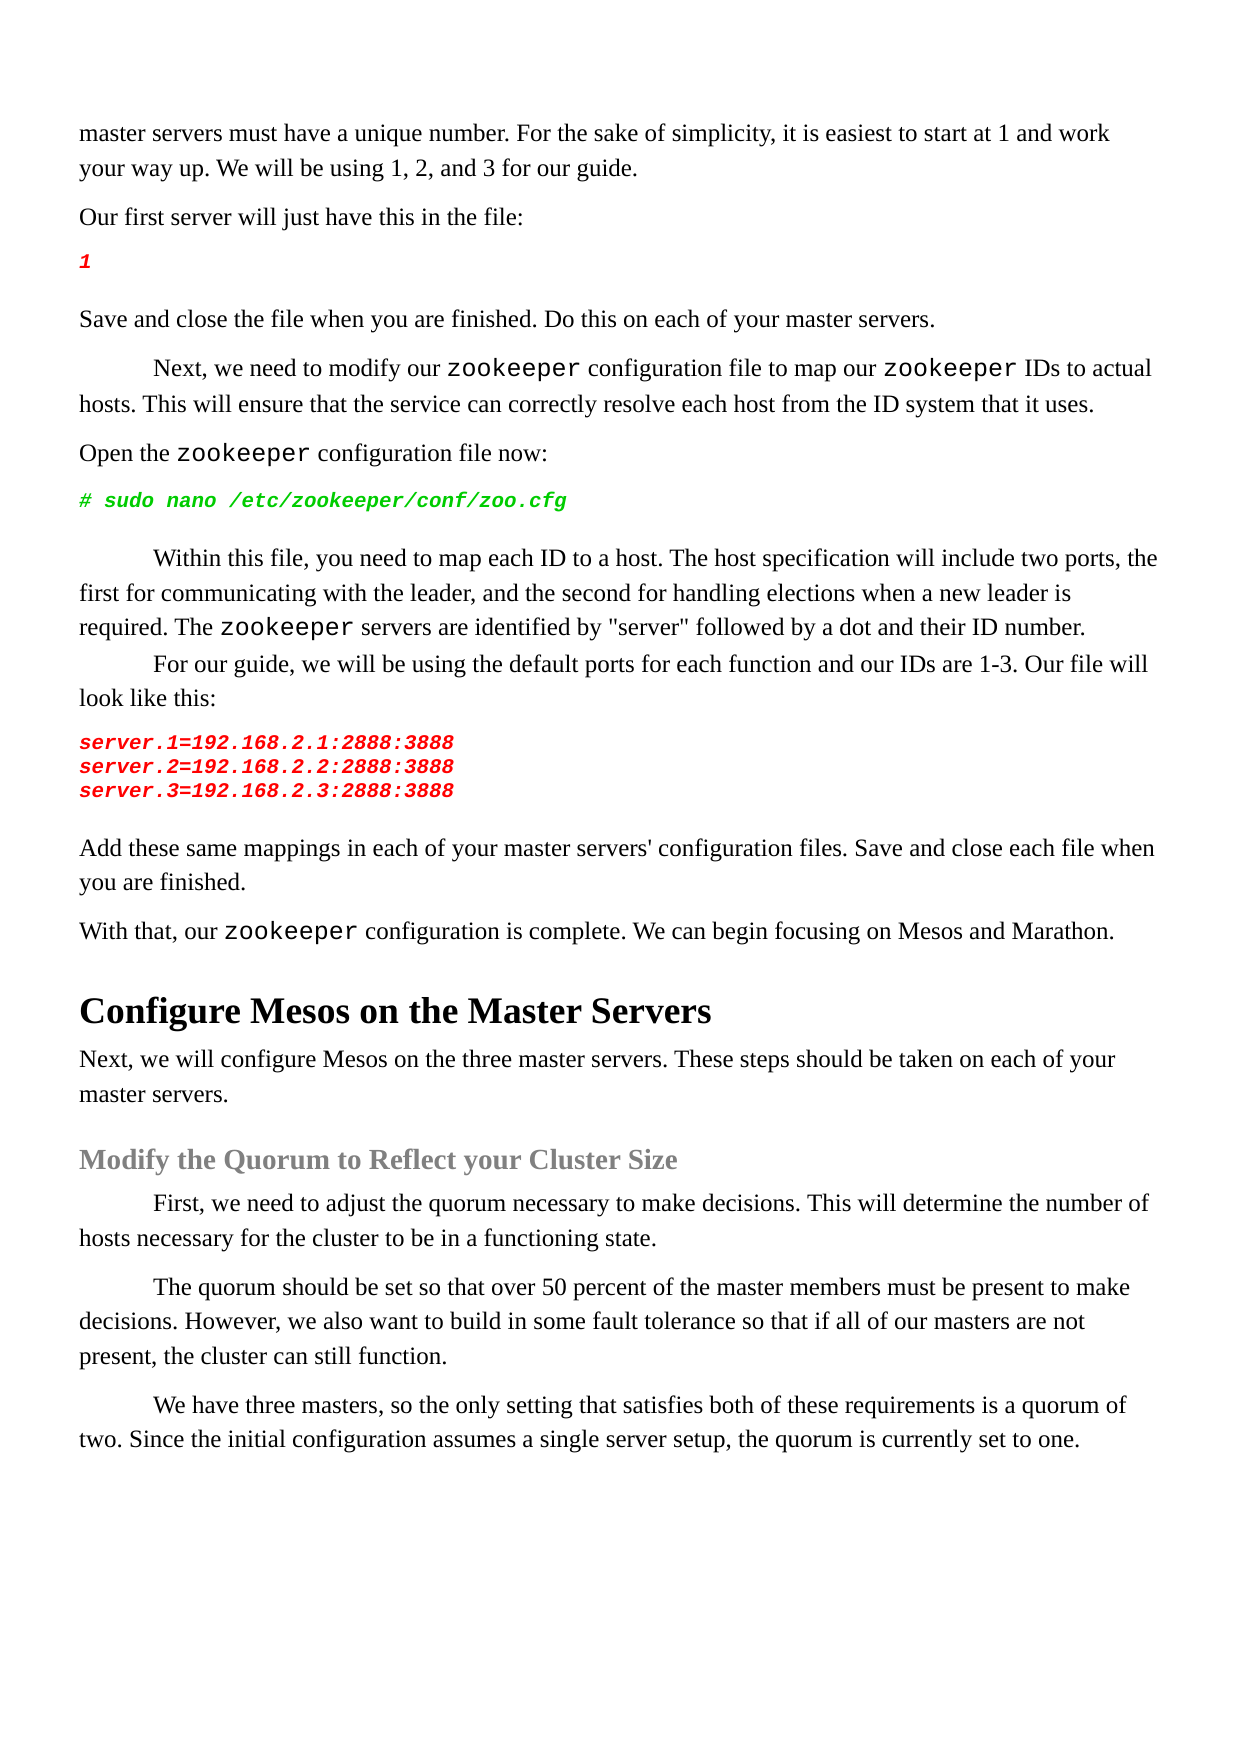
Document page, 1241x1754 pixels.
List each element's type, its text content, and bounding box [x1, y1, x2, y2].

text Within this file, you need to map each ID to a host. The host specification will include two ports, the first for communicating with the leader, and the second for handling elections when a new leader is required. The zookeeper servers are identified by "server" followed by a dot and their ID number. For our guide, we will be using the default ports for each function and our IDs are 1-3. Our file will look like this: [79, 543, 1159, 712]
text We have three masters, so the only setting that satisfies both of these requirements is a quorum of two. Since the initial configuration assumes a single server setup, the quorum is currently set to one. [79, 1390, 1159, 1453]
text Next, we will configure Mesos on the three master servers. These steps should be taken on each of your master servers. [79, 1044, 1159, 1107]
text 1 [79, 251, 1159, 274]
text Open the zookeeper configuration file now: [79, 438, 1159, 469]
text Next, we need to modify our zookeeper configuration file to map our zookeeper IDs to actual hosts. This will ensure that the service can correctly resolve each host from the ID system that it uses. [79, 353, 1159, 418]
text server.2=192.168.2.2:2888:3888 [79, 756, 1159, 779]
subtitle Modify the Quorum to Reflect your Cluster Size [79, 1142, 1159, 1176]
text First, we need to adjust the quorum necessary to make decisions. This will determine the number of hosts necessary for the cluster to be in a functioning state. [79, 1188, 1159, 1252]
text With that, our zookeeper configuration is complete. We can begin focusing on Mesos and Marathon. [79, 916, 1159, 947]
text server.3=192.168.2.3:2888:3888 [79, 779, 1159, 803]
text master servers must have a unique number. For the sake of simplicity, it is easiest to start at 1 and work your way up. We will be using 1, 2, and 3 for our guide. [79, 118, 1159, 181]
subtitle Configure Mesos on the Master Servers [79, 989, 1159, 1032]
text # sudo nano /etc/zookeeper/conf/zoo.cfg [79, 490, 1159, 514]
text Add these same mappings in each of your master servers' configuration files. Save and close each file when you are finished. [79, 833, 1159, 896]
text Our first server will just have this in the file: [79, 202, 1159, 230]
text Save and close the file when you are finished. Do this on each of your master servers. [79, 304, 1159, 333]
text The quorum should be set so that over 50 percent of the master members must be present to make decisions. However, we also want to build in some fault tolerance so that if all of our masters are not present, the cluster can still function. [79, 1272, 1159, 1370]
text server.1=192.168.2.1:2888:3888 [79, 732, 1159, 756]
